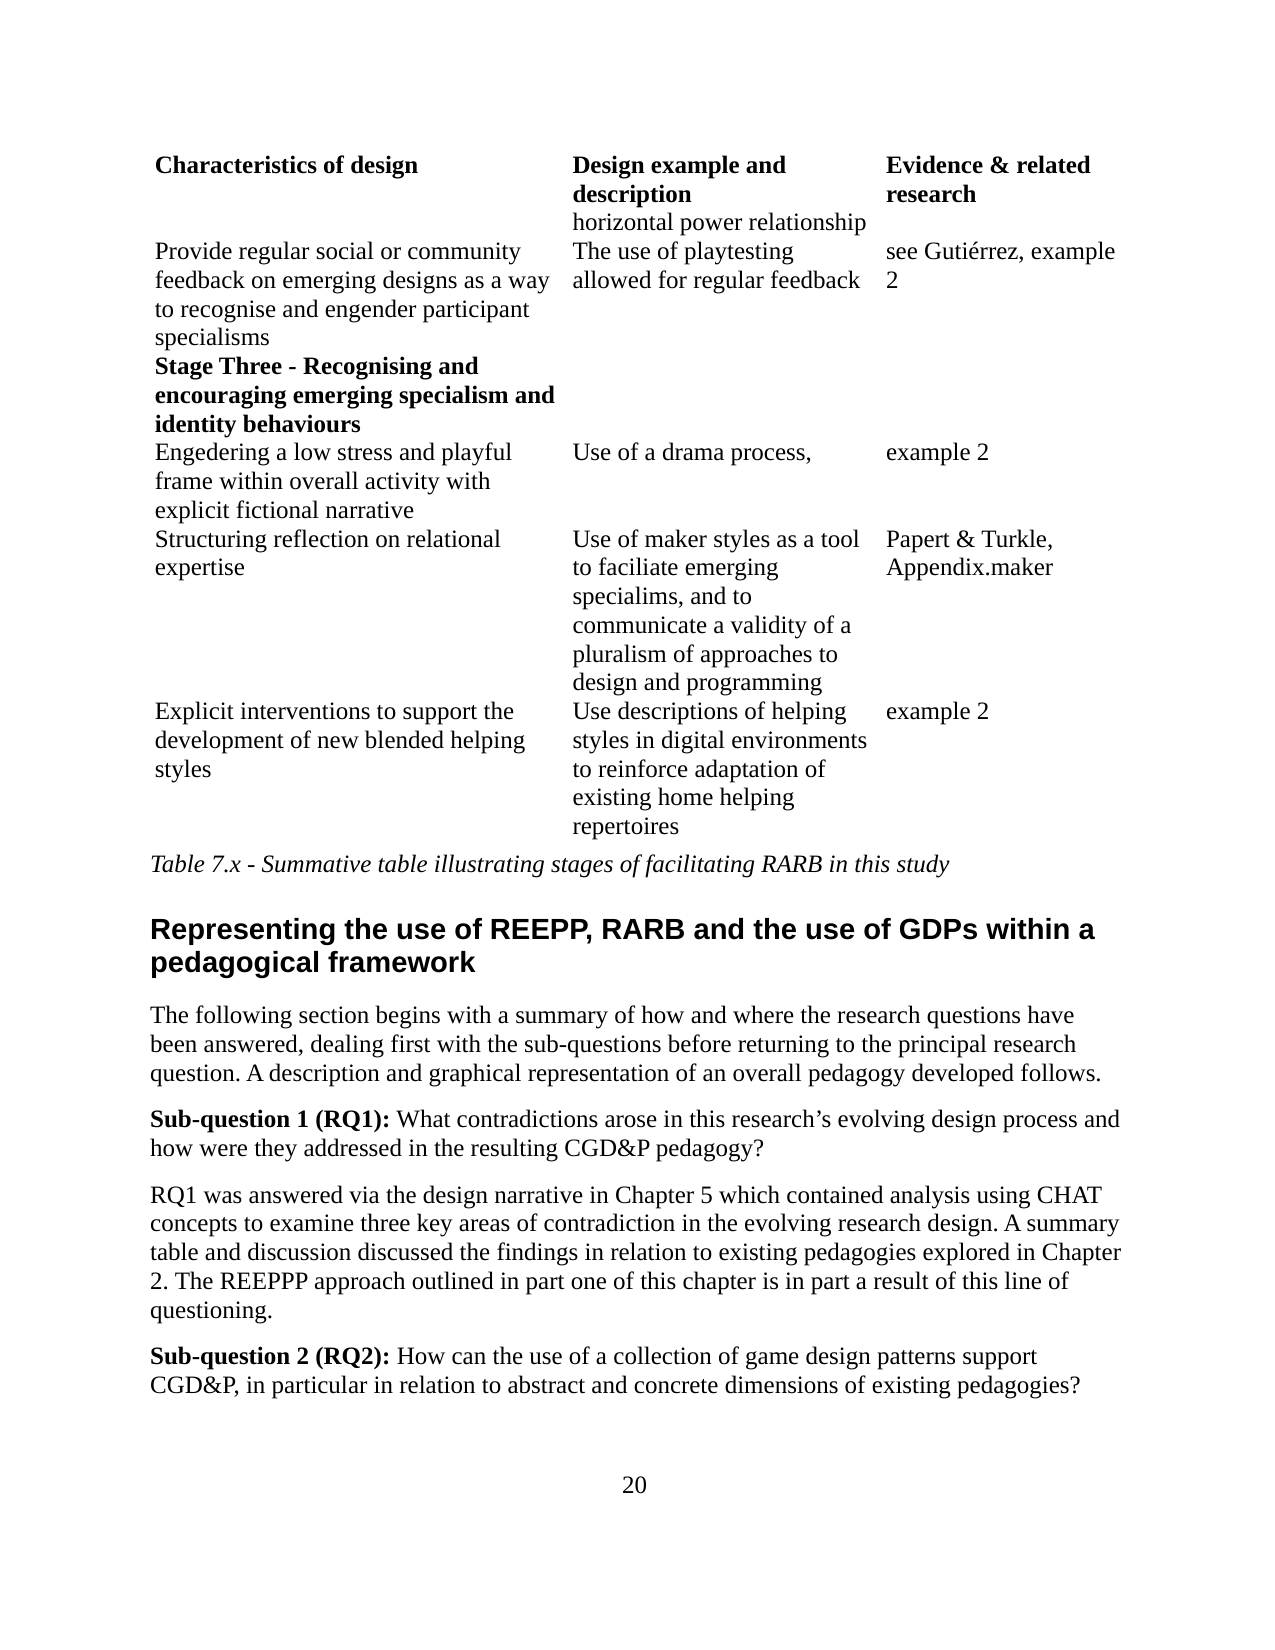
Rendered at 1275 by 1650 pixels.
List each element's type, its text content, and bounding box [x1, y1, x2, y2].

table_cell example 2 [881, 696, 1125, 840]
table_cell [150, 208, 568, 236]
table_header Design example and description [568, 150, 881, 207]
table_header Evidence & related research [881, 150, 1125, 207]
table_cell see Gutiérrez, example 2 [881, 236, 1125, 351]
table_cell The use of playtesting allowed for regular feedback [568, 236, 881, 351]
subtitle Representing the use of REEPP, RARB and the use of GDPs within a pedagogical framework [150, 912, 1125, 979]
table_cell horizontal power relationship [568, 208, 881, 236]
table_header Characteristics of design [150, 150, 568, 207]
table_cell example 2 [881, 438, 1125, 524]
text The following section begins with a summary of how and where the research questions have been answered, dealing first with the sub-questions before returning to the principal research question. A description and graphical representation of an overall pedagogy developed follows. [150, 1000, 1125, 1086]
table_cell Use descriptions of helping styles in digital environments to reinforce adaptation of existing home helping repertoires [568, 696, 881, 840]
table_cell Papert & Turkle, Appendix.maker [881, 524, 1125, 696]
table_cell Stage Three - Recognising and encouraging emerging specialism and identity behaviours [150, 351, 568, 437]
table_cell Engedering a low stress and playful frame within overall activity with explicit fictional narrative [150, 438, 568, 524]
table_cell Provide regular social or community feedback on emerging designs as a way to recognise and engender participant specialisms [150, 236, 568, 351]
text Sub-question 2 (RQ2): How can the use of a collection of game design patterns support CGD&P, in particular in relation to abstract and concrete dimensions of existing pedagogies? [150, 1341, 1125, 1399]
table_cell [881, 208, 1125, 236]
text Sub-question 1 (RQ1): What contradictions arose in this research’s evolving design process and how were they addressed in the resulting CGD&P pedagogy? [150, 1104, 1125, 1162]
table_cell Explicit interventions to support the development of new blended helping styles [150, 696, 568, 840]
text RQ1 was answered via the design narrative in Chapter 5 which contained analysis using CHAT concepts to examine three key areas of contradiction in the evolving research design. A summary table and discussion discussed the findings in relation to existing pedagogies explored in Chapter 2. The REEPPP approach outlined in part one of this chapter is in part a result of this line of questioning. [150, 1180, 1125, 1323]
table_cell Use of a drama process, [568, 438, 881, 524]
table_cell [881, 351, 1125, 437]
table_cell Use of maker styles as a tool to faciliate emerging specialims, and to communicate a validity of a pluralism of approaches to design and programming [568, 524, 881, 696]
table_cell [568, 351, 881, 437]
table_cell Structuring reflection on relational expertise [150, 524, 568, 696]
text Table 7.x - Summative table illustrating stages of facilitating RARB in this study [150, 849, 1125, 878]
